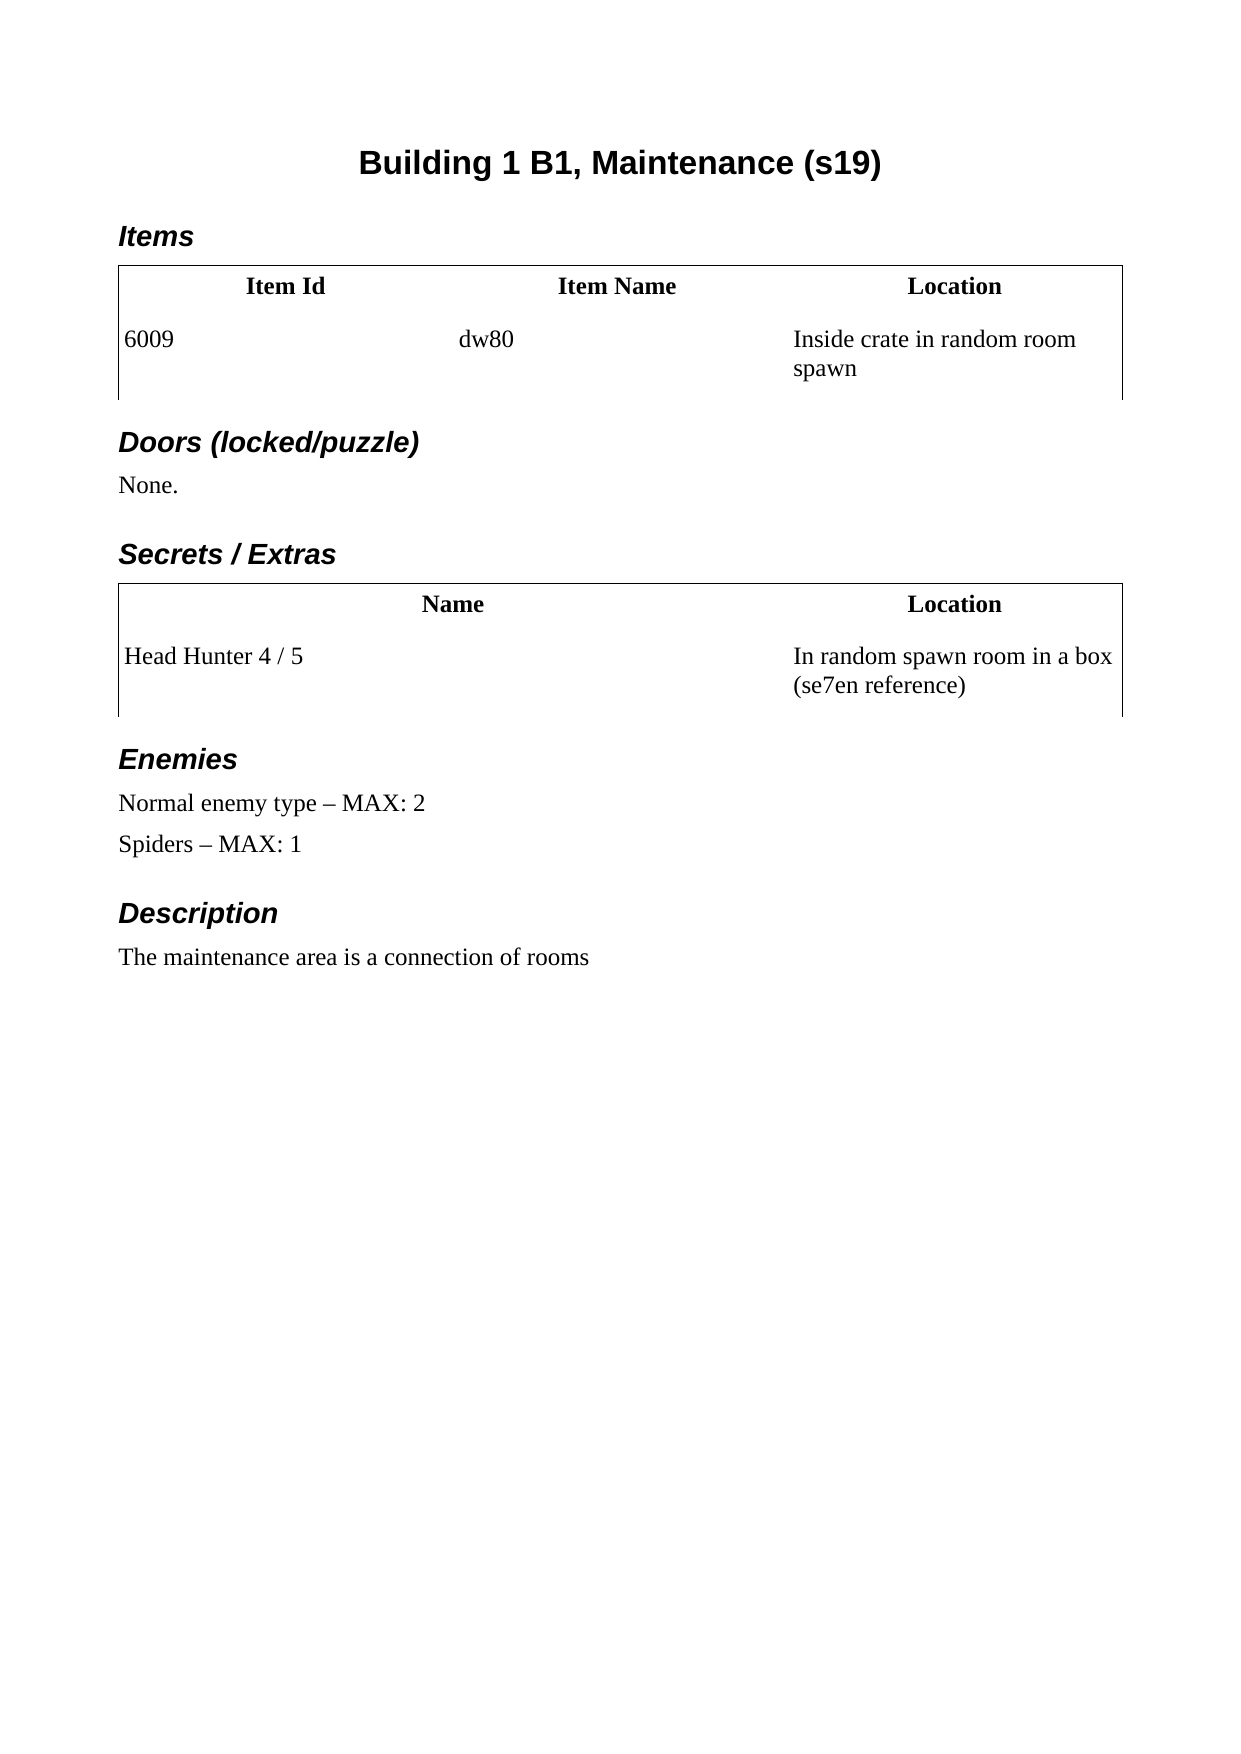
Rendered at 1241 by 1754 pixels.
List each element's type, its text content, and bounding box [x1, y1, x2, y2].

subtitle Doors (locked/puzzle) [118, 424, 1122, 458]
table_header Location [788, 266, 1122, 318]
subtitle Items [118, 219, 1122, 253]
subtitle Building 1 B1, Maintenance (s19) [118, 143, 1122, 182]
subtitle Secrets / Extras [118, 537, 1122, 570]
text None. [118, 471, 1122, 499]
table_cell Head Hunter 4 / 5 [119, 636, 787, 717]
table_header Location [788, 584, 1122, 636]
text Spiders – MAX: 1 [118, 829, 1122, 858]
table_cell Inside crate in random room spawn [788, 318, 1122, 399]
table_cell 6009 [119, 318, 453, 399]
text Normal enemy type – MAX: 2 [118, 788, 1122, 817]
subtitle Description [118, 896, 1122, 929]
subtitle Enemies [118, 742, 1122, 776]
table_header Item Id [119, 266, 453, 318]
table_cell In random spawn room in a box (se7en reference) [788, 636, 1122, 717]
table_header Item Name [453, 266, 787, 318]
table_header Name [119, 584, 787, 636]
table_cell dw80 [453, 318, 787, 399]
text The maintenance area is a connection of rooms [118, 942, 1122, 971]
